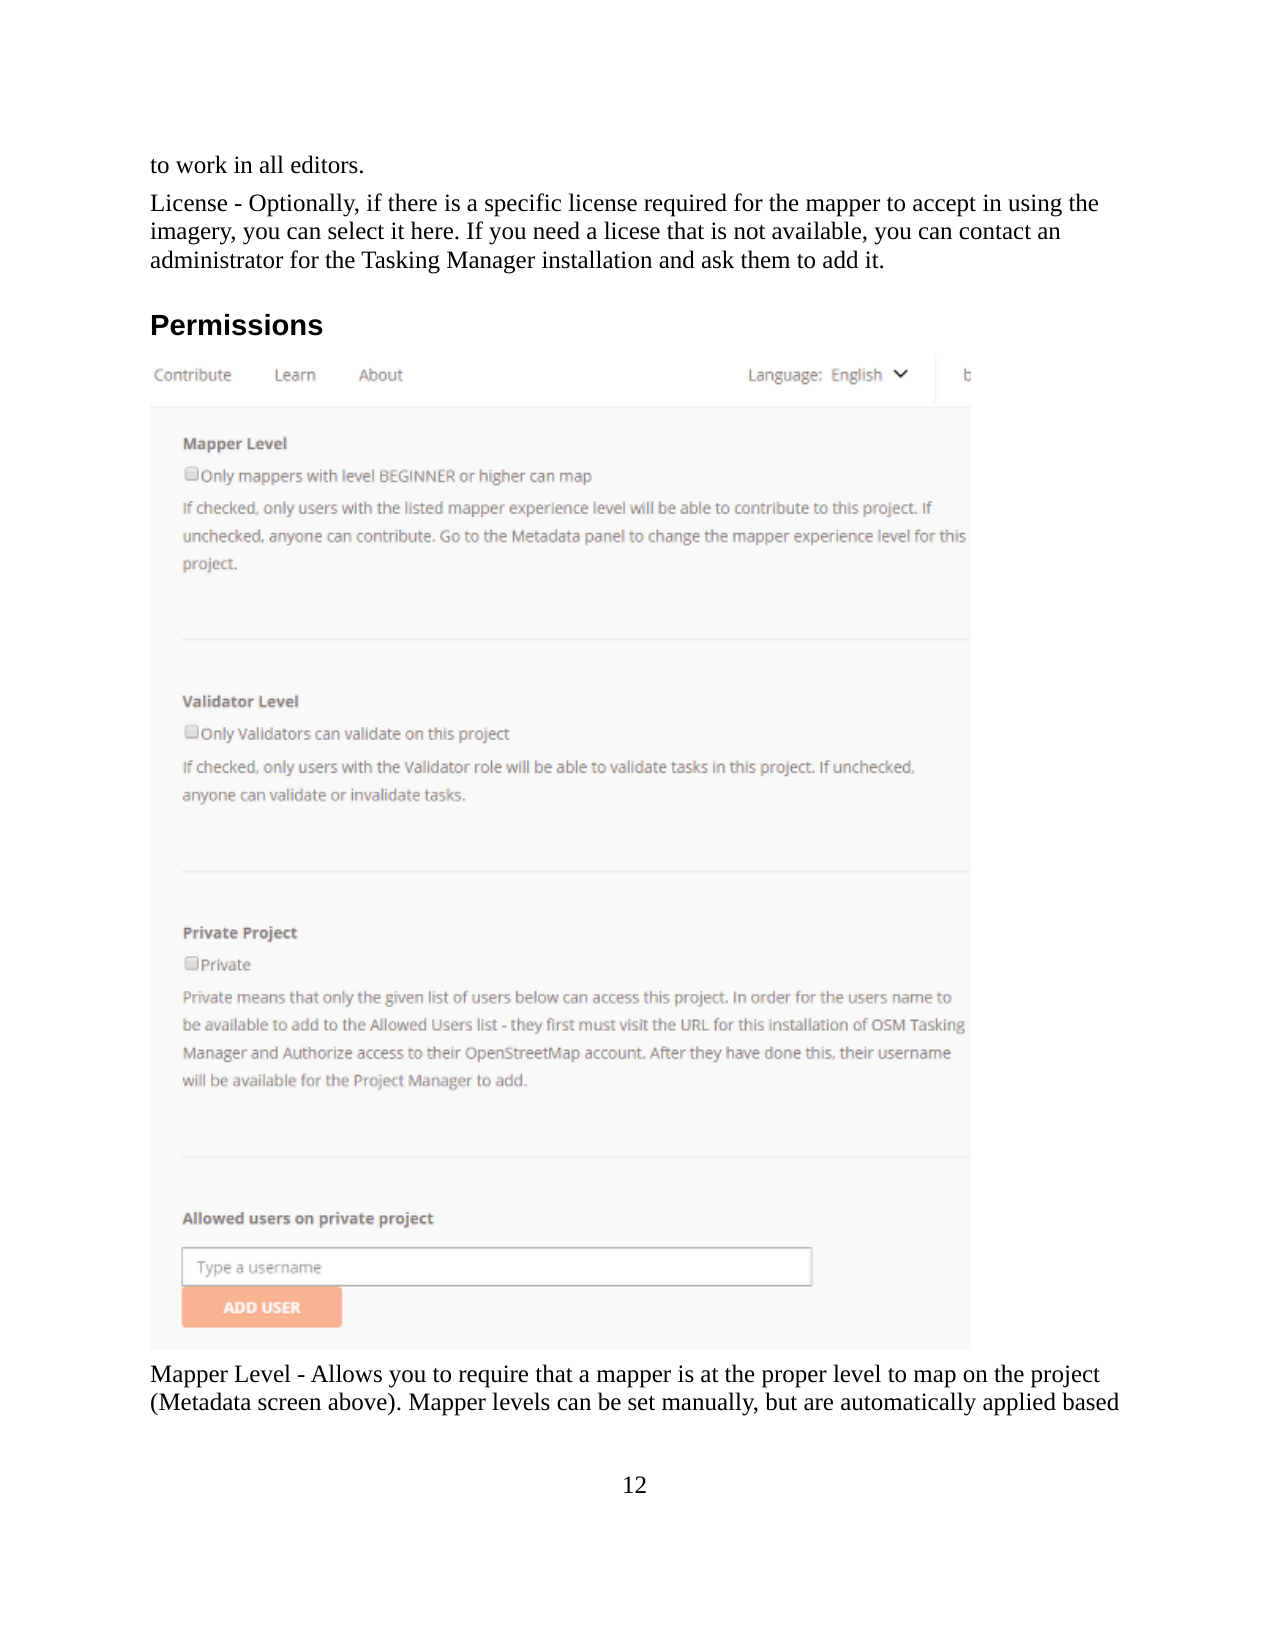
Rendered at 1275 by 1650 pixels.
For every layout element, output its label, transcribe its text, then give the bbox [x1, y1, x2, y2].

text License - Optionally, if there is a specific license required for the mapper to accept in using the imagery, you can select it here. If you need a licese that is not available, you can contact an administrator for the Tasking Manager installation and ask them to add it. [150, 188, 1125, 274]
text to work in all editors. [150, 150, 1125, 179]
picture [150, 353, 971, 1350]
subtitle Permissions [150, 308, 1125, 341]
text Mapper Level - Allows you to require that a mapper is at the proper level to map on the project (Metadata screen above). Mapper levels can be set manually, but are automatically applied based [150, 1359, 1125, 1416]
